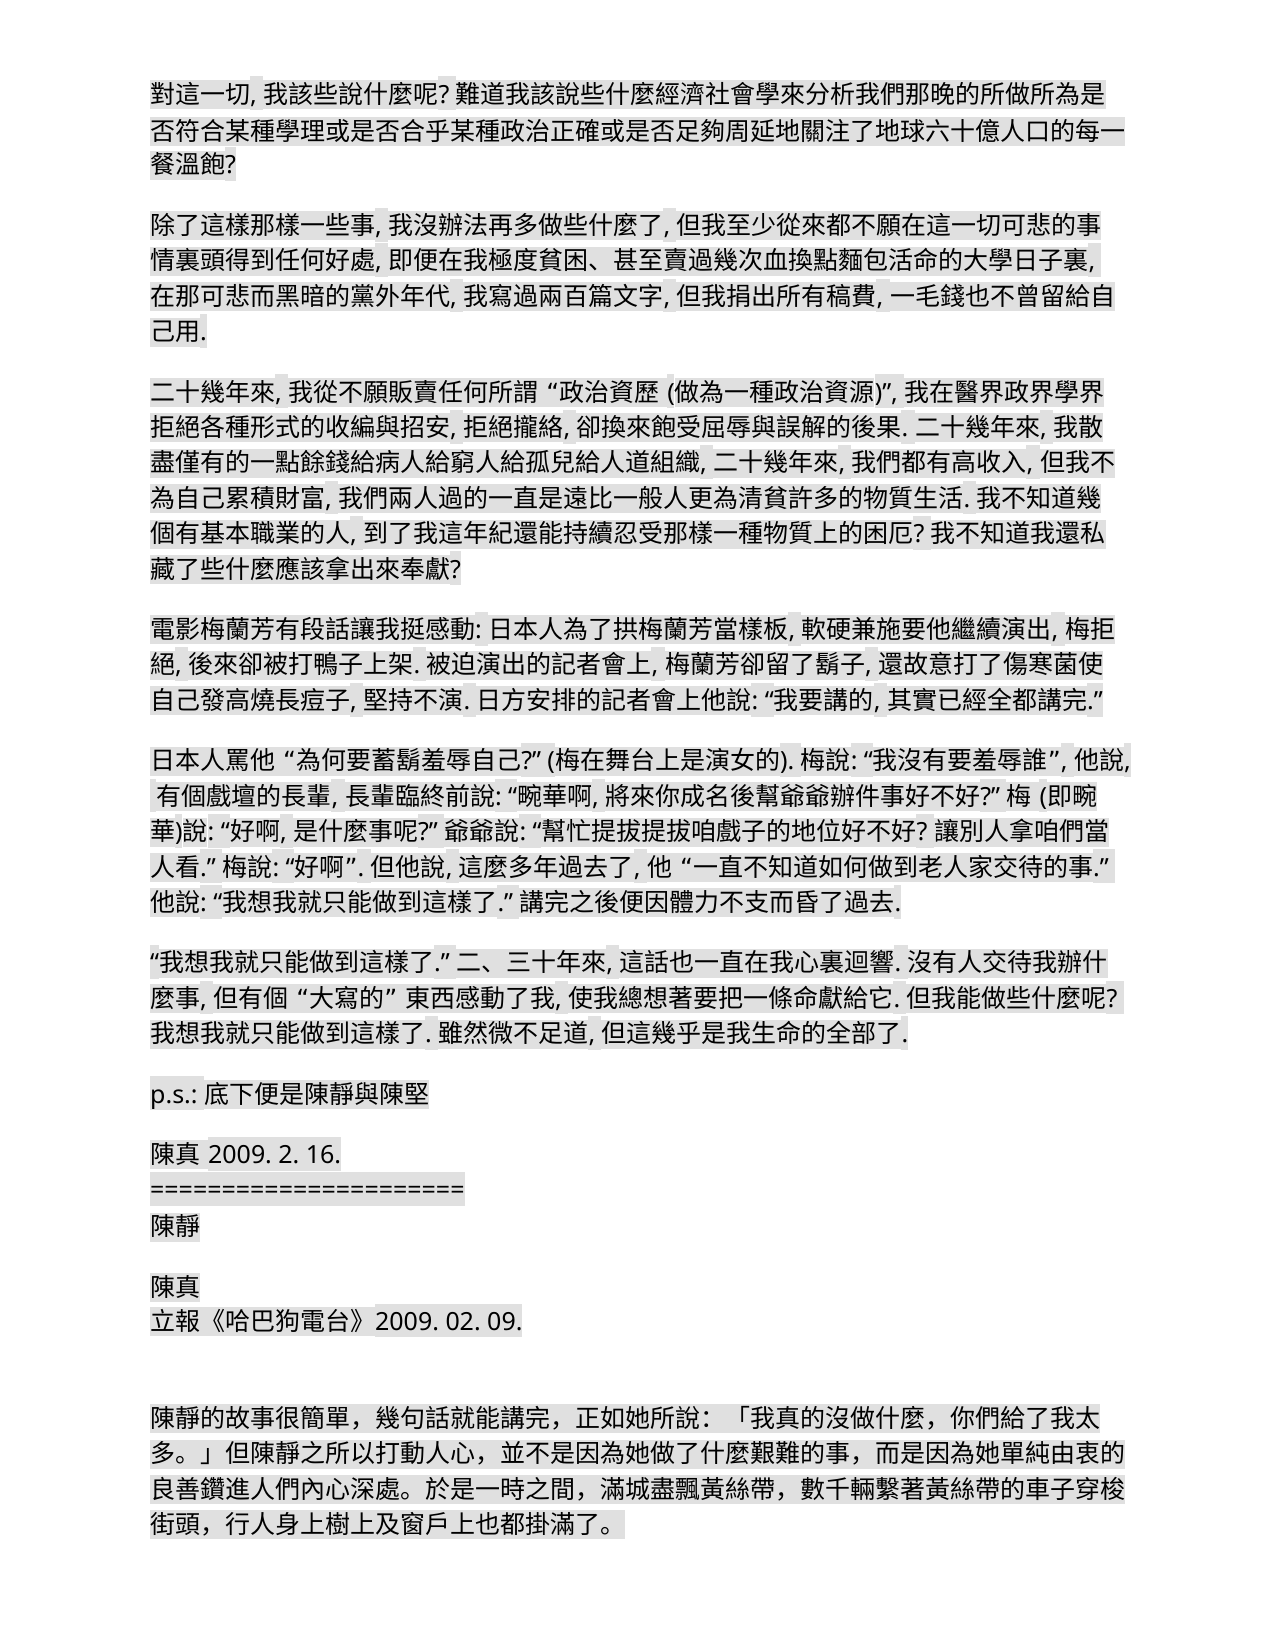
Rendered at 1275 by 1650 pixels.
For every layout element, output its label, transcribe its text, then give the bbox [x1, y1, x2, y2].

text “我想我就只能做到這樣了.” 二、三十年來, 這話也一直在我心裏迴響. 沒有人交待我辦什麼事, 但有個 “大寫的” 東西感動了我, 使我總想著要把一條命獻給它. 但我能做些什麼呢? 我想我就只能做到這樣了. 雖然微不足道, 但這幾乎是我生命的全部了. [150, 944, 1125, 1050]
text 電影梅蘭芳有段話讓我挺感動: 日本人為了拱梅蘭芳當樣板, 軟硬兼施要他繼續演出, 梅拒絕, 後來卻被打鴨子上架. 被迫演出的記者會上, 梅蘭芳卻留了鬍子, 還故意打了傷寒菌使自己發高燒長痘子, 堅持不演. 日方安排的記者會上他說: “我要講的, 其實已經全都講完.” [150, 610, 1125, 717]
text 日本人罵他 “為何要蓄鬍羞辱自己?” (梅在舞台上是演女的). 梅說: “我沒有要羞辱誰”, 他說, 有個戲壇的長輩, 長輩臨終前說: “畹華啊, 將來你成名後幫爺爺辦件事好不好?” 梅 (即畹華)說: “好啊, 是什麼事呢?” 爺爺說: “幫忙提拔提拔咱戲子的地位好不好? 讓別人拿咱們當人看.” 梅說: “好啊”. 但他說, 這麼多年過去了, 他 “一直不知道如何做到老人家交待的事.” 他說: “我想我就只能做到這樣了.” 講完之後便因體力不支而昏了過去. [150, 742, 1125, 919]
text p.s.: 底下便是陳靜與陳堅 [150, 1075, 1125, 1110]
text 陳靜的故事很簡單，幾句話就能講完，正如她所說：「我真的沒做什麼，你們給了我太多。」但陳靜之所以打動人心，並不是因為她做了什麼艱難的事，而是因為她單純由衷的良善鑽進人們內心深處。於是一時之間，滿城盡飄黃絲帶，數千輛繫著黃絲帶的車子穿梭街頭，行人身上樹上及窗戶上也都掛滿了。 [150, 1362, 1125, 1539]
text 除了這樣那樣一些事, 我沒辦法再多做些什麼了, 但我至少從來都不願在這一切可悲的事情裏頭得到任何好處, 即便在我極度貧困、甚至賣過幾次血換點麵包活命的大學日子裏, 在那可悲而黑暗的黨外年代, 我寫過兩百篇文字, 但我捐出所有稿費, 一毛錢也不曾留給自己用. [150, 206, 1125, 348]
text 對這一切, 我該些說什麼呢? 難道我該說些什麼經濟社會學來分析我們那晚的所做所為是否符合某種學理或是否合乎某種政治正確或是否足夠周延地關注了地球六十億人口的每一餐溫飽? [150, 75, 1125, 181]
text 二十幾年來, 我從不願販賣任何所謂 “政治資歷 (做為一種政治資源)”, 我在醫界政界學界拒絕各種形式的收編與招安, 拒絕攏絡, 卻換來飽受屈辱與誤解的後果. 二十幾年來, 我散盡僅有的一點餘錢給病人給窮人給孤兒給人道組織, 二十幾年來, 我們都有高收入, 但我不為自己累積財富, 我們兩人過的一直是遠比一般人更為清貧許多的物質生活. 我不知道幾個有基本職業的人, 到了我這年紀還能持續忍受那樣一種物質上的困厄? 我不知道我還私藏了些什麼應該拿出來奉獻? [150, 373, 1125, 585]
text 陳真 2009. 2. 16. ====================== 陳靜 [150, 1135, 1125, 1242]
text 陳真 立報《哈巴狗電台》2009. 02. 09. [150, 1267, 1125, 1337]
